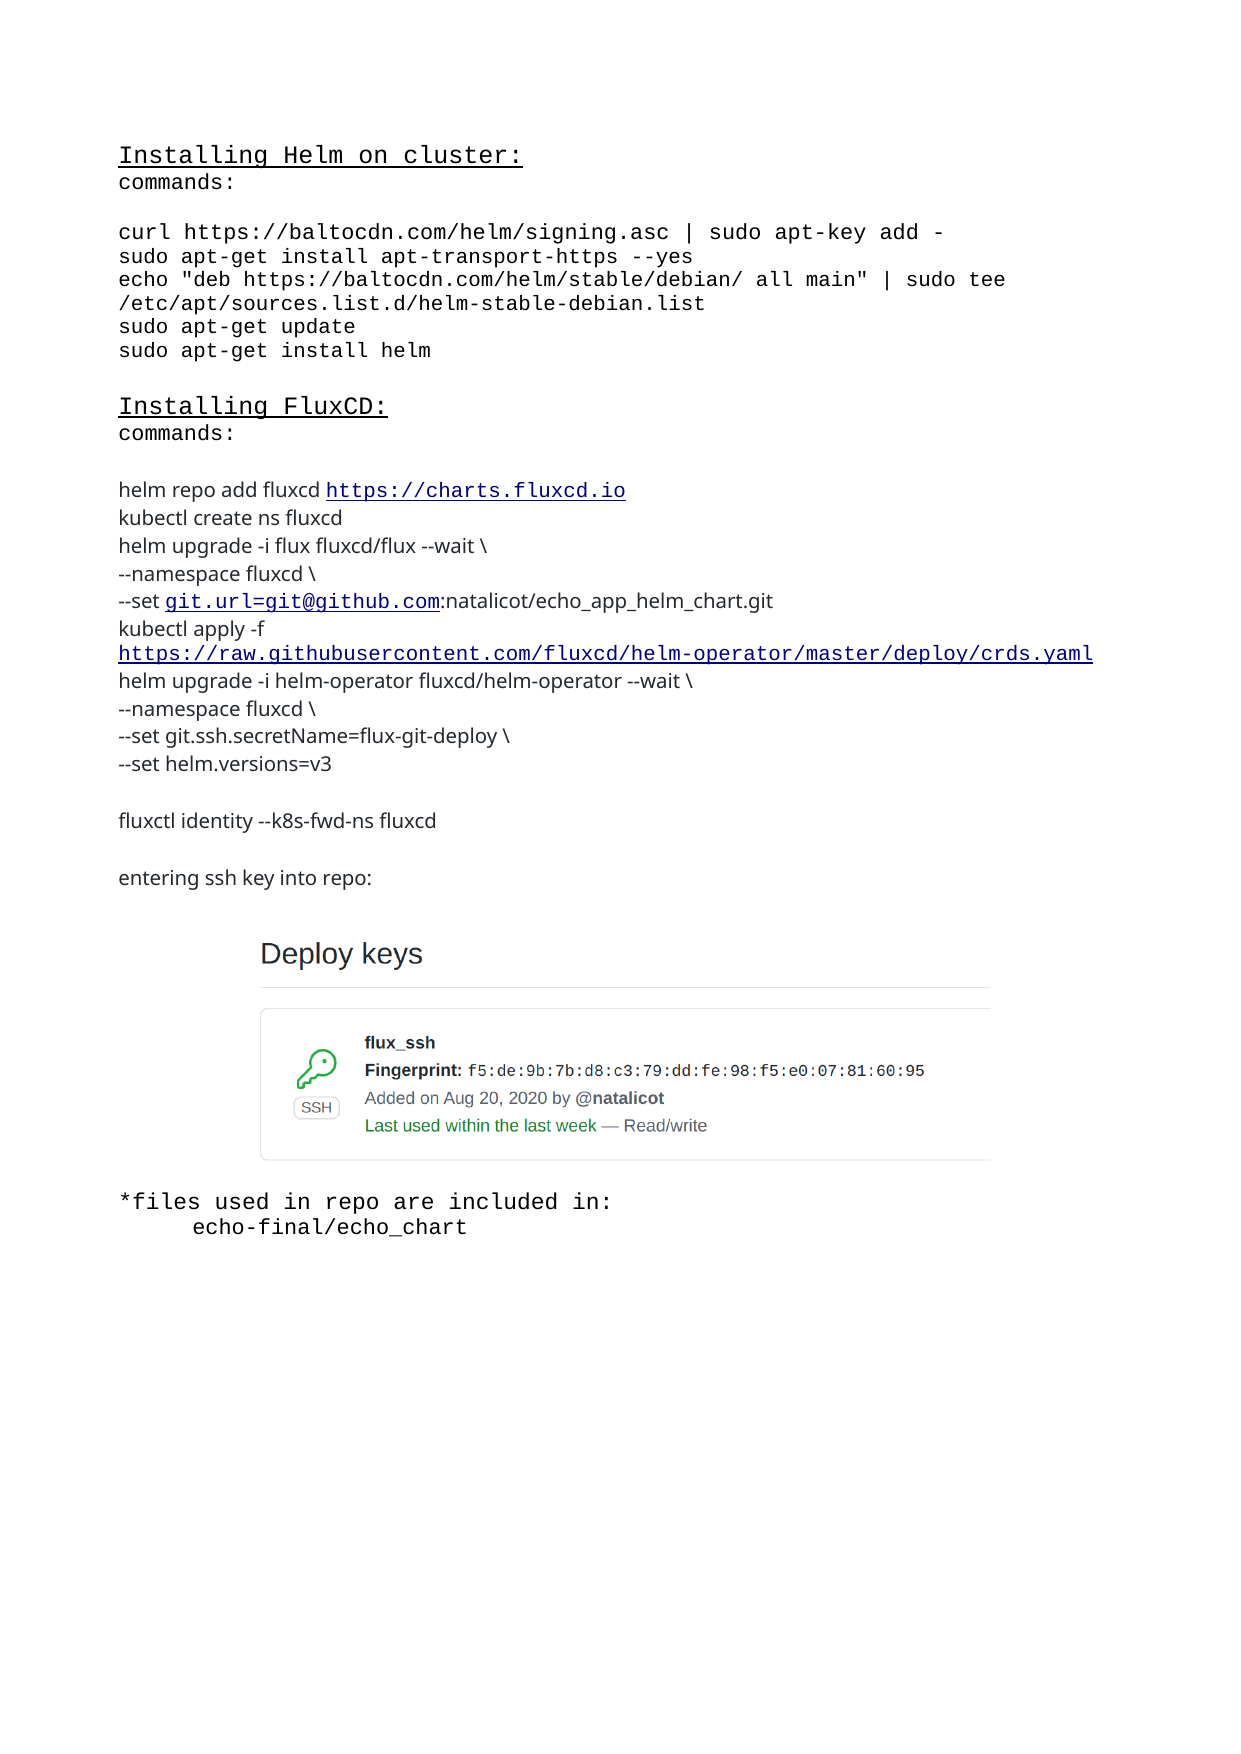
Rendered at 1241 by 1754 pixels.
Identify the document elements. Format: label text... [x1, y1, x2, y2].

text curl https://baltocdn.com/helm/signing.asc | sudo apt-key add - [118, 221, 1122, 246]
text sudo apt-get install helm [118, 340, 1122, 364]
text helm repo add fluxcd https://charts.fluxcd.io kubectl create ns fluxcd helm upgrade -i flux fluxcd/flux --wait \ --namespace fluxcd \ --set git.url=git@github.com:natalicot/echo_app_helm_chart.git kubectl apply -f https://raw.githubusercontent.com/fluxcd/helm-operator/master/deploy/crds.yaml helm upgrade -i helm-operator fluxcd/helm-operator --wait \ --namespace fluxcd \ --set git.ssh.secretName=flux-git-deploy \ --set helm.versions=v3 [118, 476, 1122, 777]
picture [249, 921, 991, 1174]
text commands: [118, 171, 1122, 196]
text Installing Helm on cluster: [118, 143, 1122, 171]
text entering ssh key into repo: [118, 864, 1122, 892]
text sudo apt-get update [118, 317, 1122, 340]
text Installing FluxCD: commands: [118, 393, 1122, 446]
text sudo apt-get install apt-transport-https --yes [118, 246, 1122, 269]
text echo-final/echo_chart [118, 1216, 1122, 1241]
text fluxctl identity --k8s-fwd-ns fluxcd [118, 807, 1122, 834]
text *files used in repo are included in: [118, 1190, 1122, 1216]
text echo "deb https://baltocdn.com/helm/stable/debian/ all main" | sudo tee /etc/apt/sources.list.d/helm-stable-debian.list [118, 269, 1122, 317]
